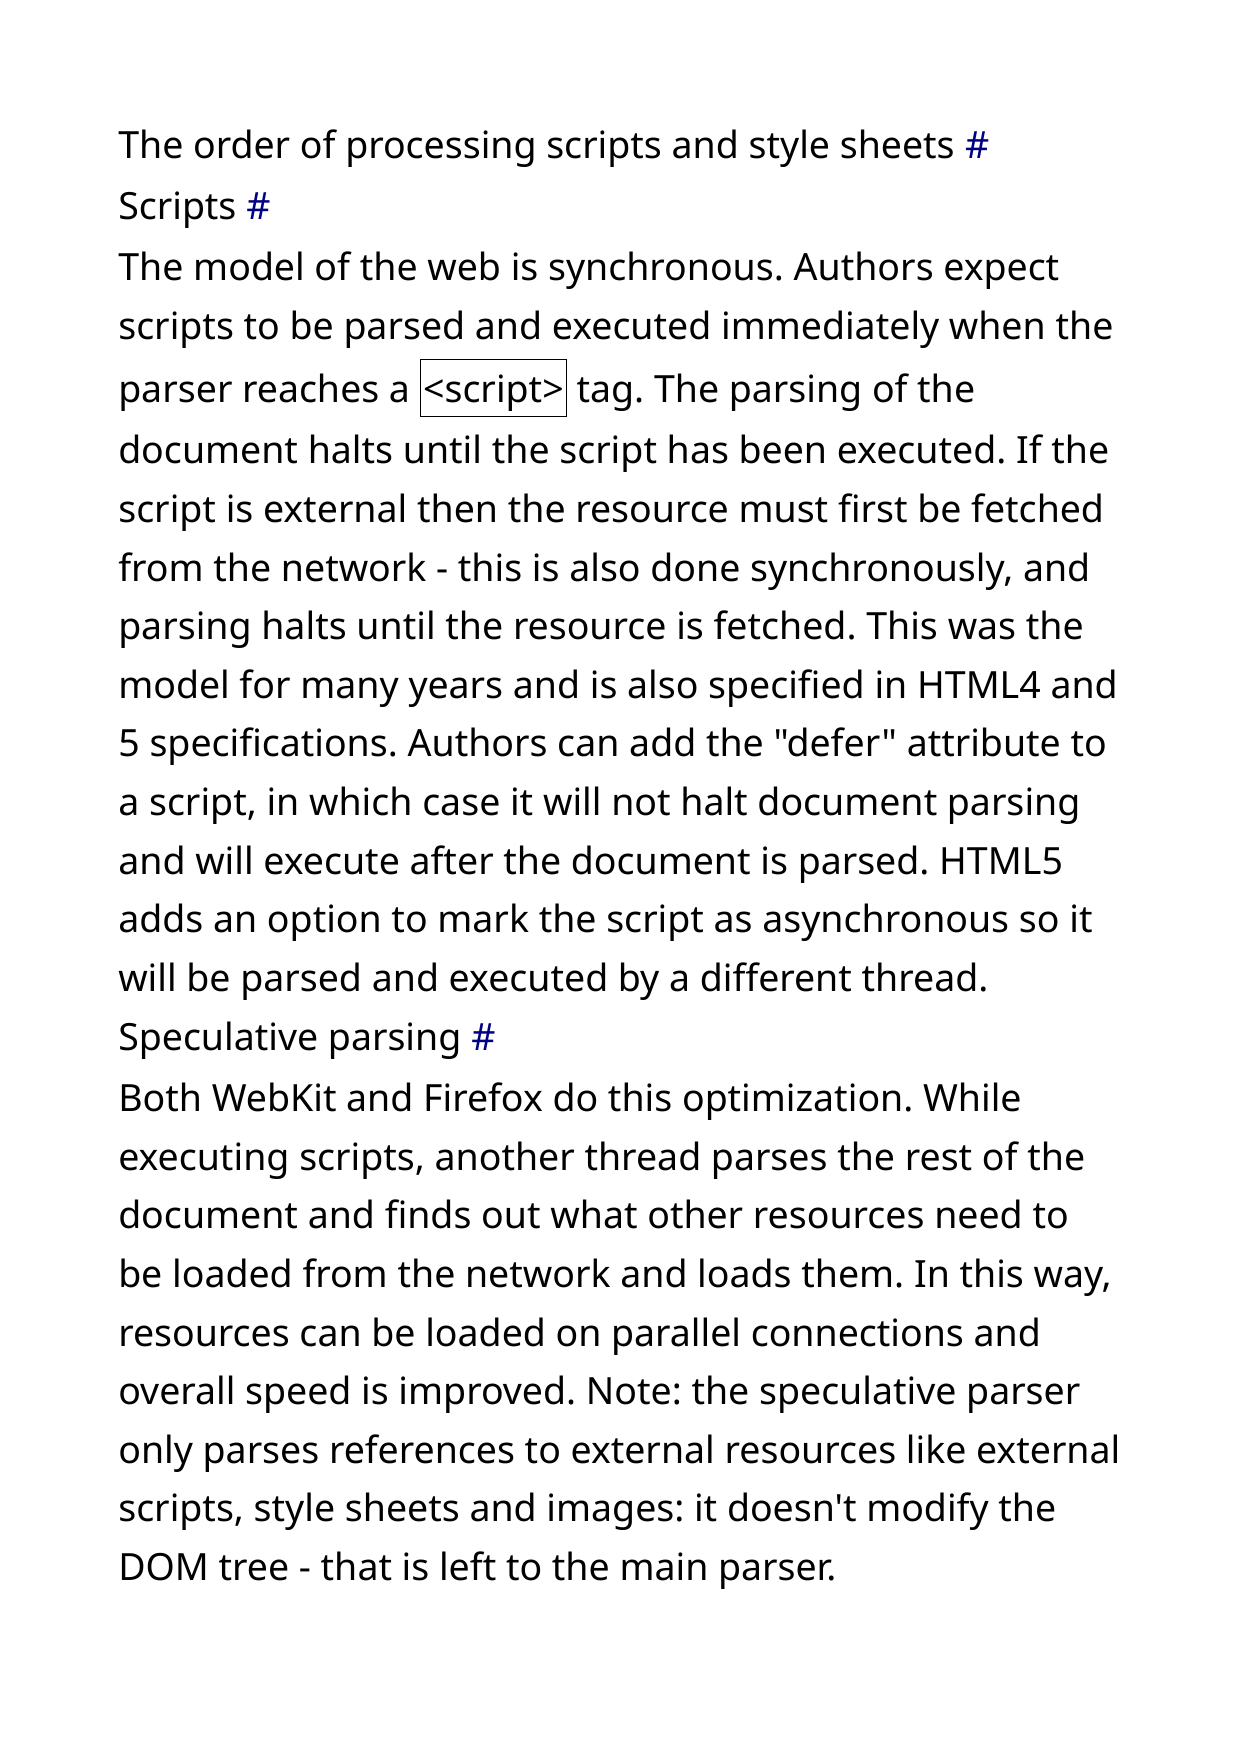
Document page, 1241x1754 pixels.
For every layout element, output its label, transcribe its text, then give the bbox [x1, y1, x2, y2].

subtitle The order of processing scripts and style sheets # [118, 118, 1122, 169]
subtitle Speculative parsing # [118, 1010, 1122, 1061]
text Both WebKit and Firefox do this optimization. While executing scripts, another thread parses the rest of the document and finds out what other resources need to be loaded from the network and loads them. In this way, resources can be loaded on parallel connections and overall speed is improved. Note: the speculative parser only parses references to external resources like external scripts, style sheets and images: it doesn't modify the DOM tree - that is left to the main parser. [118, 1071, 1122, 1591]
subtitle Scripts # [118, 179, 1122, 230]
text The model of the web is synchronous. Authors expect scripts to be parsed and executed immediately when the parser reaches a <script> tag. The parsing of the document halts until the script has been executed. If the script is external then the resource must first be fetched from the network - this is also done synchronously, and parsing halts until the resource is fetched. This was the model for many years and is also specified in HTML4 and 5 specifications. Authors can add the "defer" attribute to a script, in which case it will not halt document parsing and will execute after the document is parsed. HTML5 adds an option to mark the script as asynchronous so it will be parsed and executed by a different thread. [118, 241, 1122, 1002]
